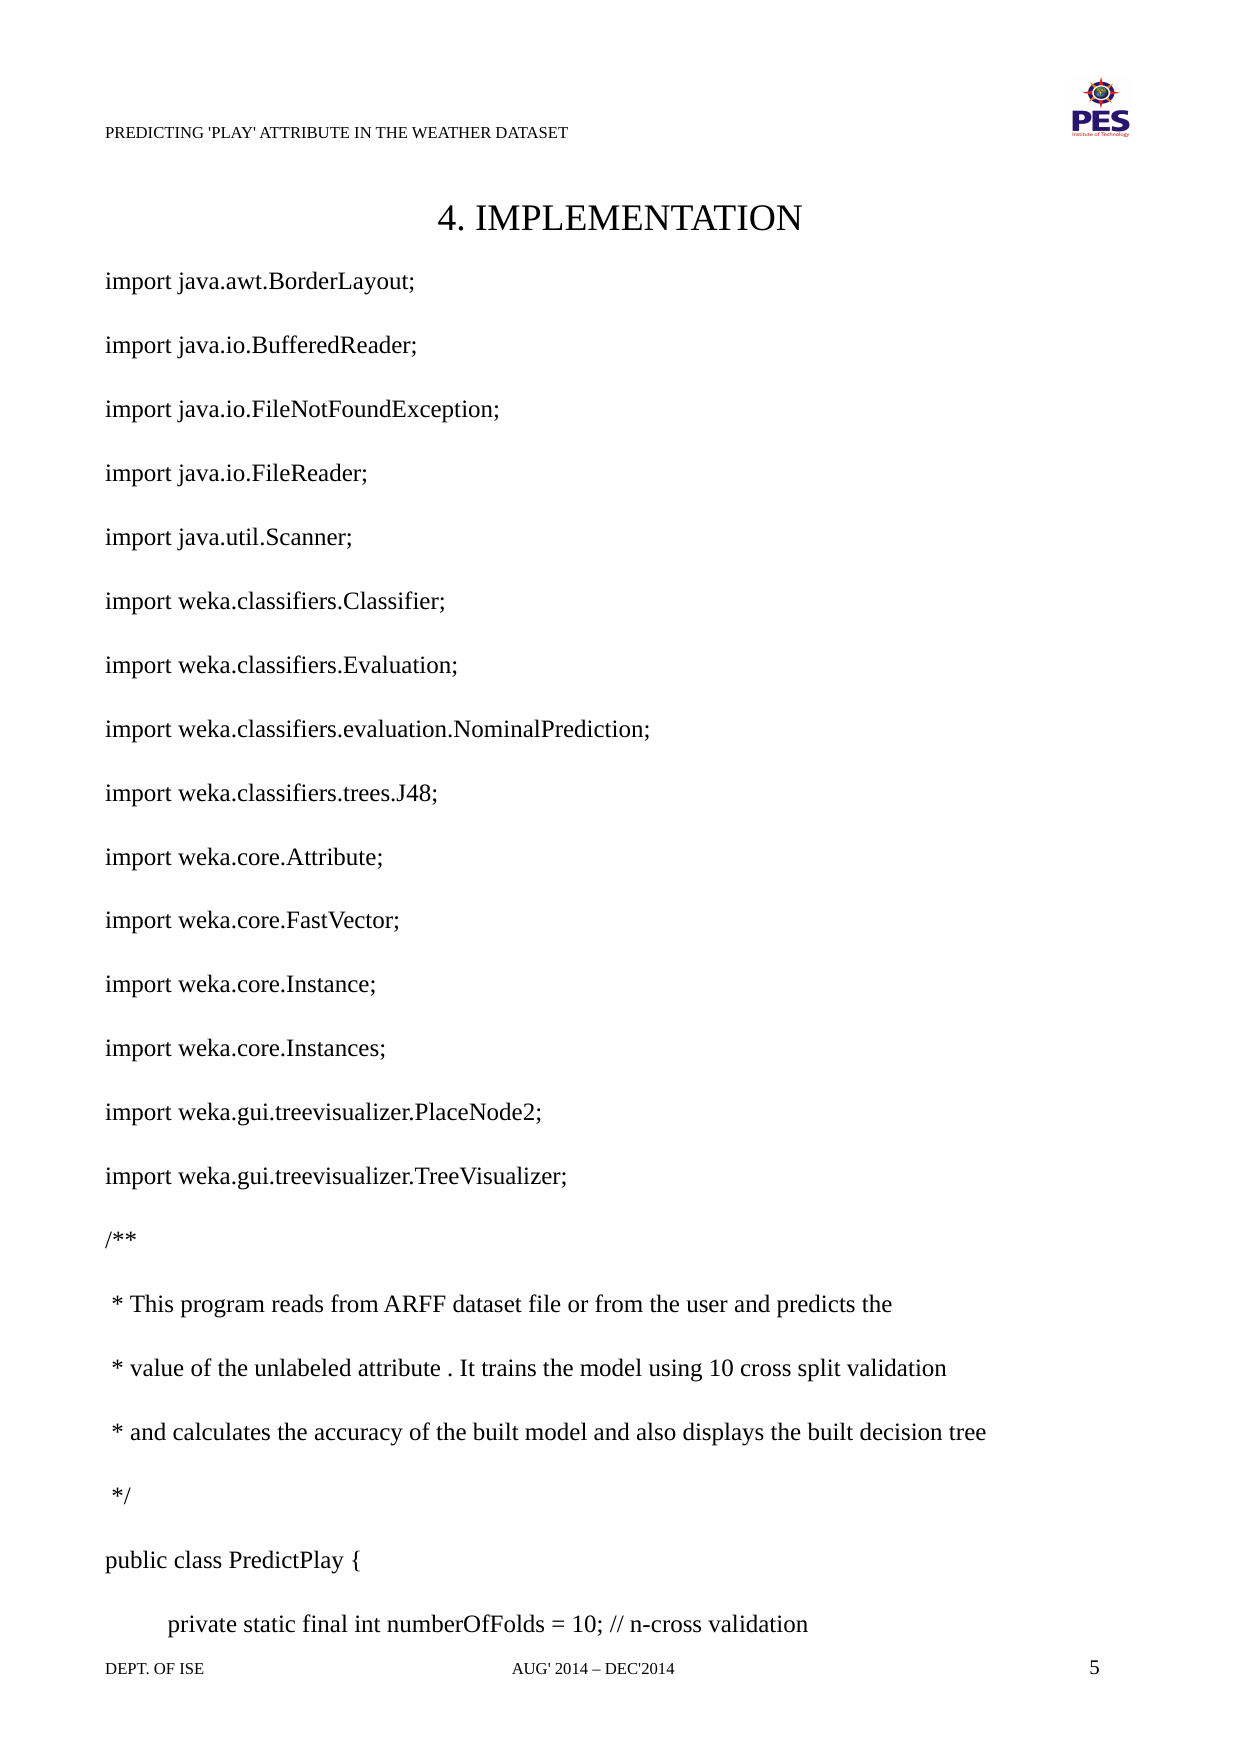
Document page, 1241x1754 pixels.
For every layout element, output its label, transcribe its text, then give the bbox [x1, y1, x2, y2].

text import java.io.FileReader; [105, 458, 1135, 487]
text * This program reads from ARFF dataset file or from the user and predicts the [105, 1289, 1135, 1318]
text import java.awt.BorderLayout; [105, 266, 1135, 295]
text import weka.classifiers.Evaluation; [105, 650, 1135, 678]
text import java.util.Scanner; [105, 522, 1135, 551]
text * value of the unlabeled attribute . It trains the model using 10 cross split validation [105, 1353, 1135, 1382]
text public class PredictPlay { [105, 1545, 1135, 1574]
picture [1068, 75, 1134, 139]
text import weka.core.Instance; [105, 969, 1135, 998]
text /** [105, 1225, 1135, 1254]
text import weka.core.FastVector; [105, 906, 1135, 934]
text import weka.core.Attribute; [105, 842, 1135, 870]
text private static final int numberOfFolds = 10; // n-cross validation [105, 1609, 1135, 1638]
text import weka.gui.treevisualizer.PlaceNode2; [105, 1097, 1135, 1126]
text 4. IMPLEMENTATION [105, 196, 1135, 239]
text import weka.classifiers.evaluation.NominalPrediction; [105, 714, 1135, 742]
text * and calculates the accuracy of the built model and also displays the built decision tree [105, 1417, 1135, 1446]
text import java.io.BufferedReader; [105, 330, 1135, 359]
text import weka.gui.treevisualizer.TreeVisualizer; [105, 1161, 1135, 1190]
text import weka.core.Instances; [105, 1033, 1135, 1062]
text import weka.classifiers.trees.J48; [105, 778, 1135, 806]
text import weka.classifiers.Classifier; [105, 586, 1135, 614]
text import java.io.FileNotFoundException; [105, 394, 1135, 423]
text */ [105, 1481, 1135, 1510]
